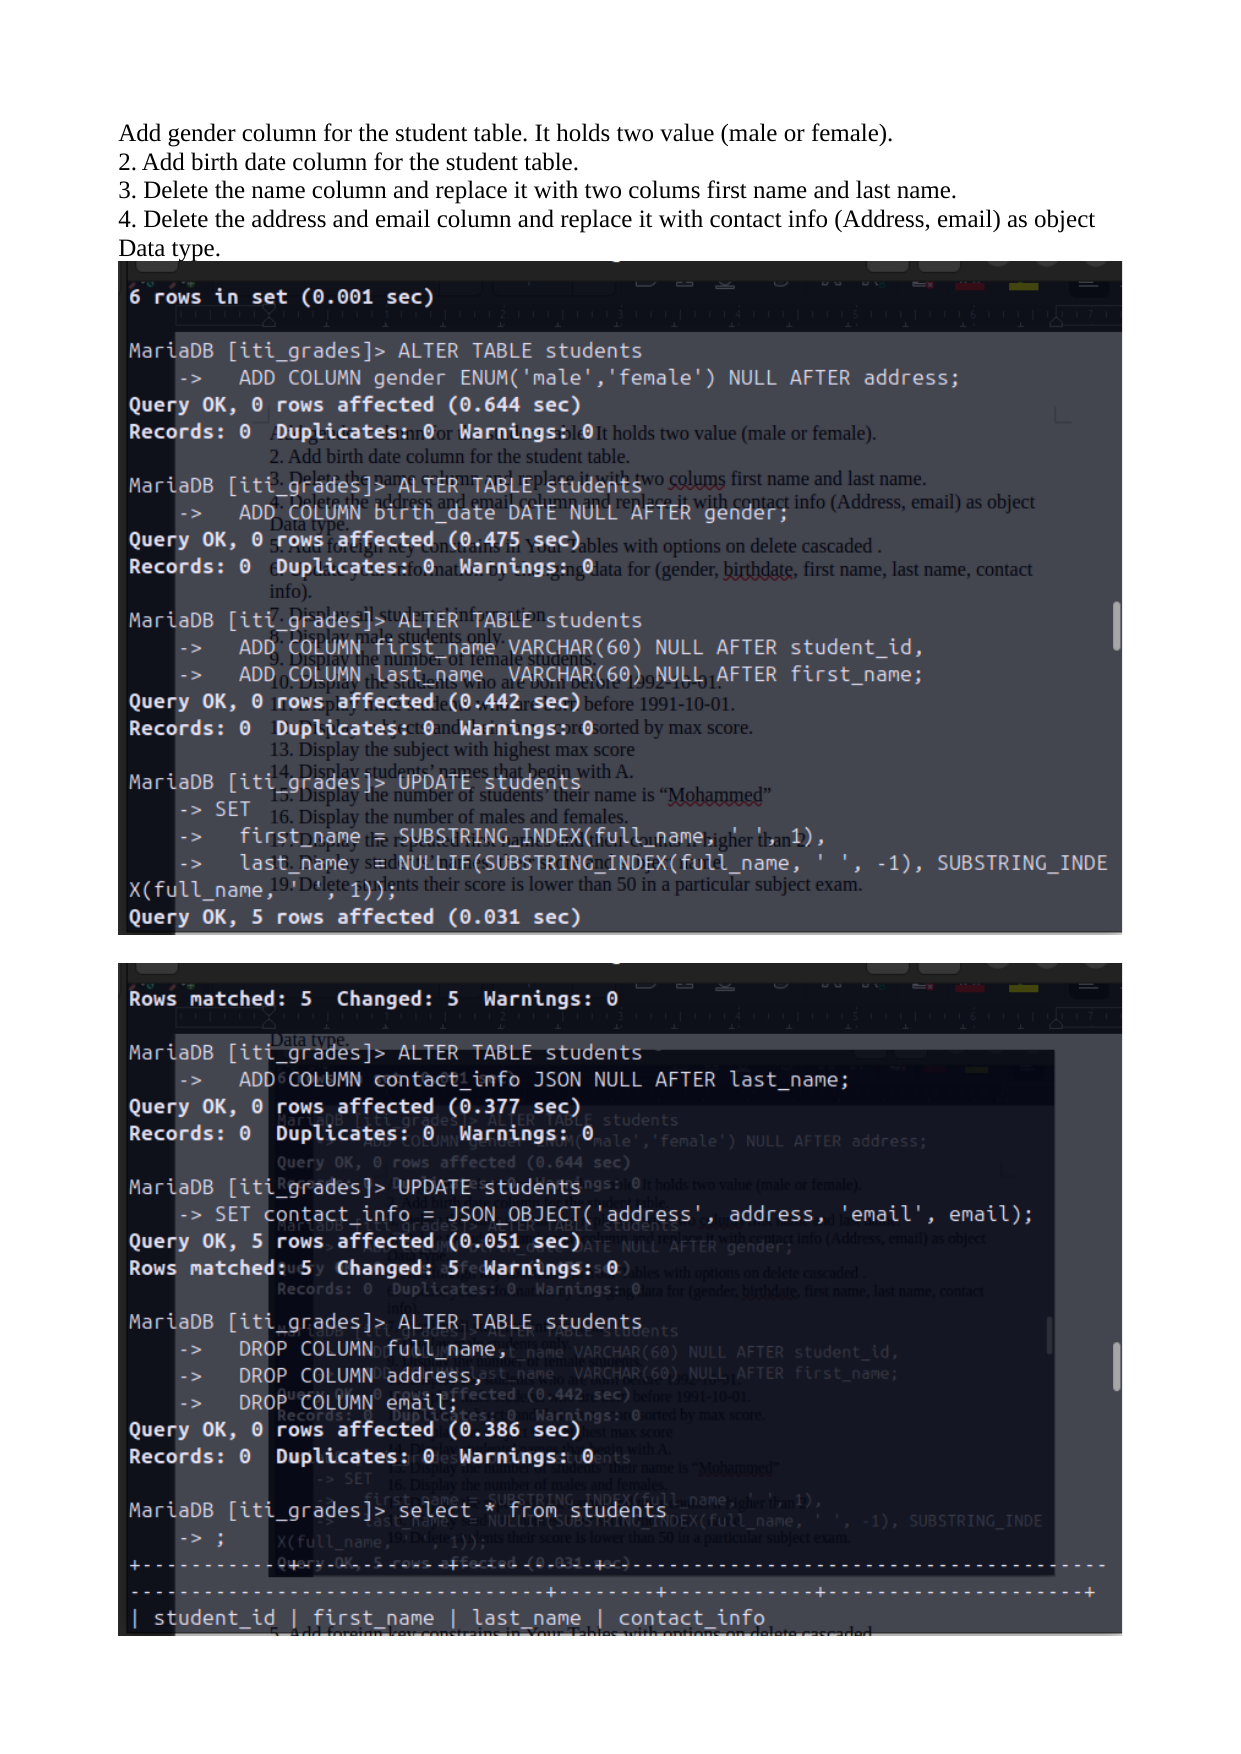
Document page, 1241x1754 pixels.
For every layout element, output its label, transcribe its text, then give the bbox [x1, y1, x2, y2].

picture [118, 963, 1123, 1636]
text 4. Delete the address and email column and replace it with contact info (Address, email) as object Data type. [118, 204, 1122, 261]
text Add gender column for the student table. It holds two value (male or female). [118, 118, 1122, 147]
picture [118, 261, 1123, 935]
text 3. Delete the name column and replace it with two colums first name and last name. [118, 176, 1122, 204]
text 2. Add birth date column for the student table. [118, 147, 1122, 176]
